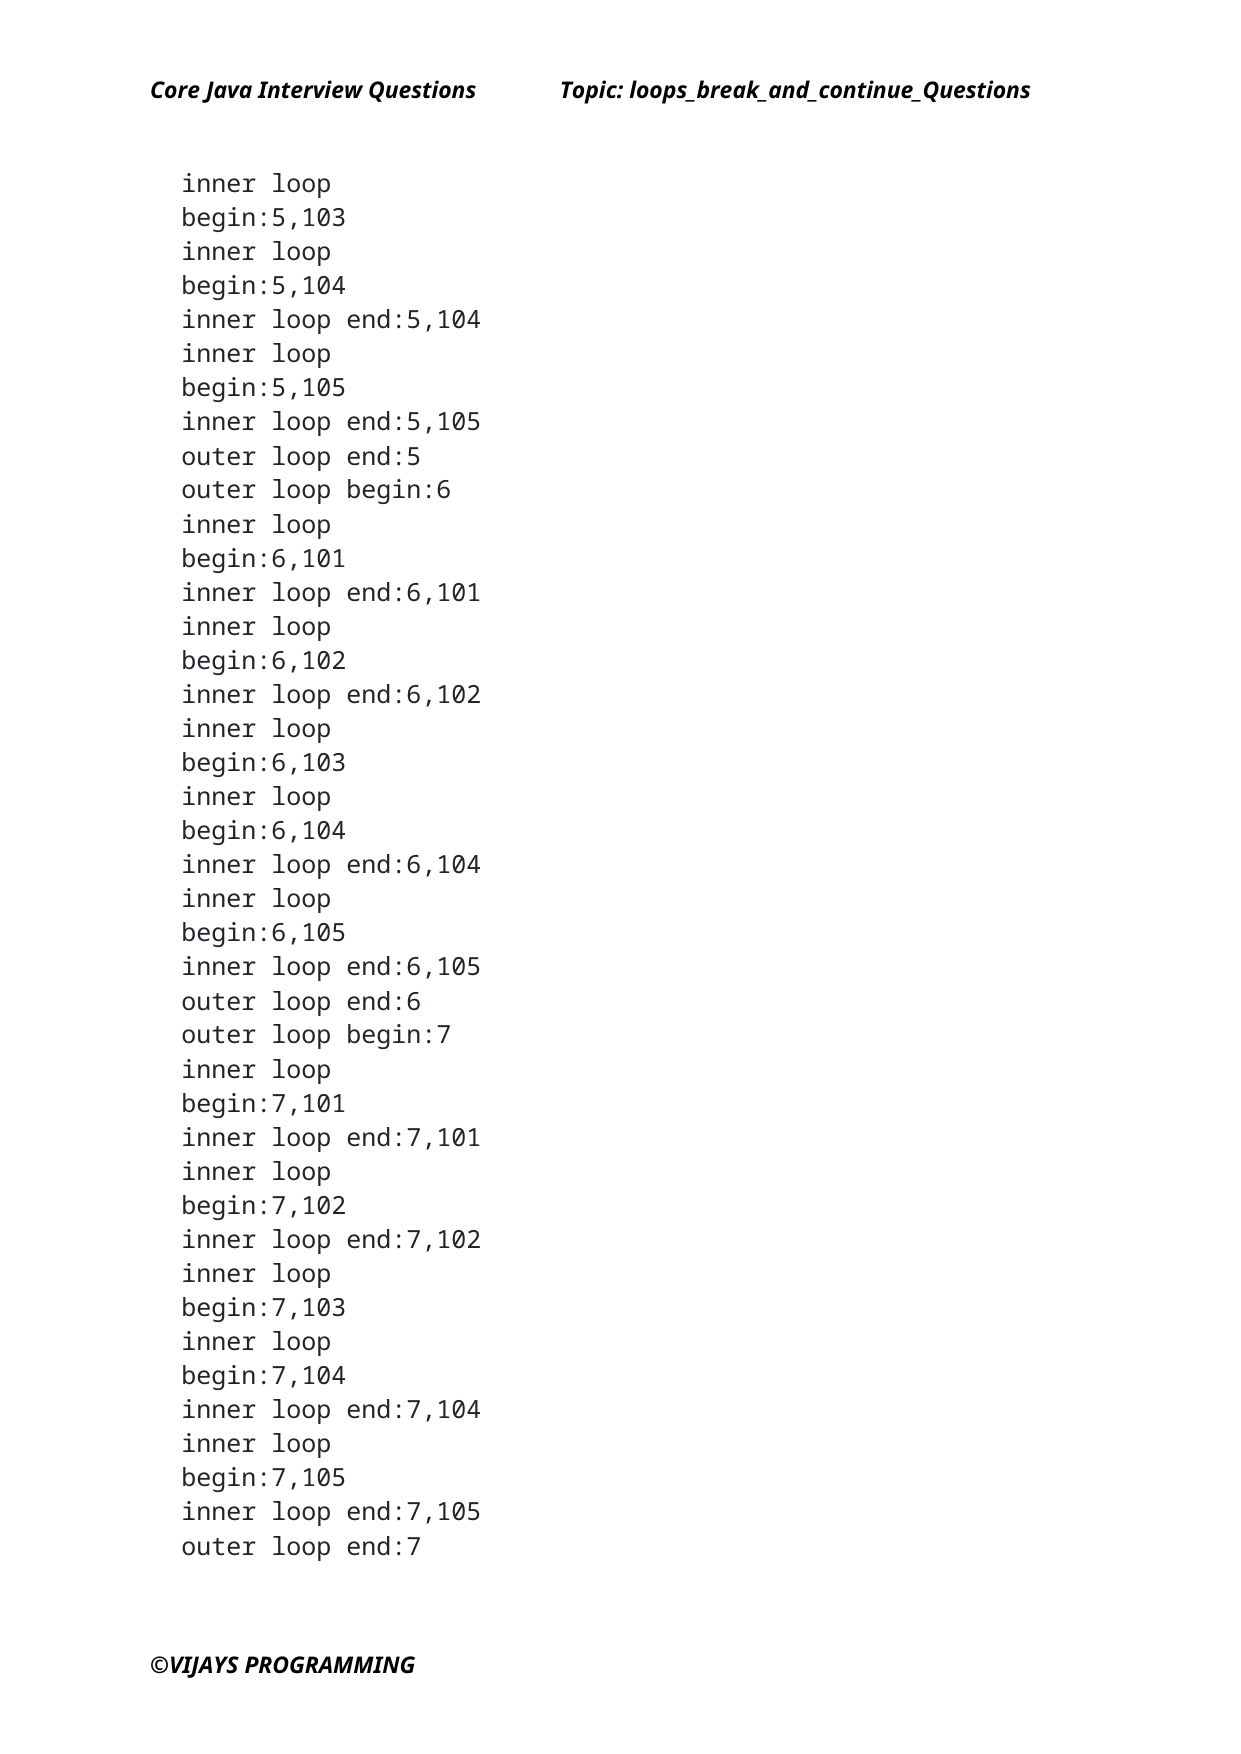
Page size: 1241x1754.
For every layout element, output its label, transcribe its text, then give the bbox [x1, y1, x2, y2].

table_cell [150, 150, 1090, 1578]
table_header inner loop begin:5,103 inner loop begin:5,104 inner loop end:5,104 inner loop begin:5,105 inner loop end:5,105 outer loop end:5 outer loop begin:6 inner loop begin:6,101 inner loop end:6,101 inner loop begin:6,102 inner loop end:6,102 inner loop begin:6,103 inner loop begin:6,104 inner loop end:6,104 inner loop begin:6,105 inner loop end:6,105 outer loop end:6 outer loop begin:7 inner loop begin:7,101 inner loop end:7,101 inner loop begin:7,102 inner loop end:7,102 inner loop begin:7,103 inner loop begin:7,104 inner loop end:7,104 inner loop begin:7,105 inner loop end:7,105 outer loop end:7 [181, 166, 497, 1562]
